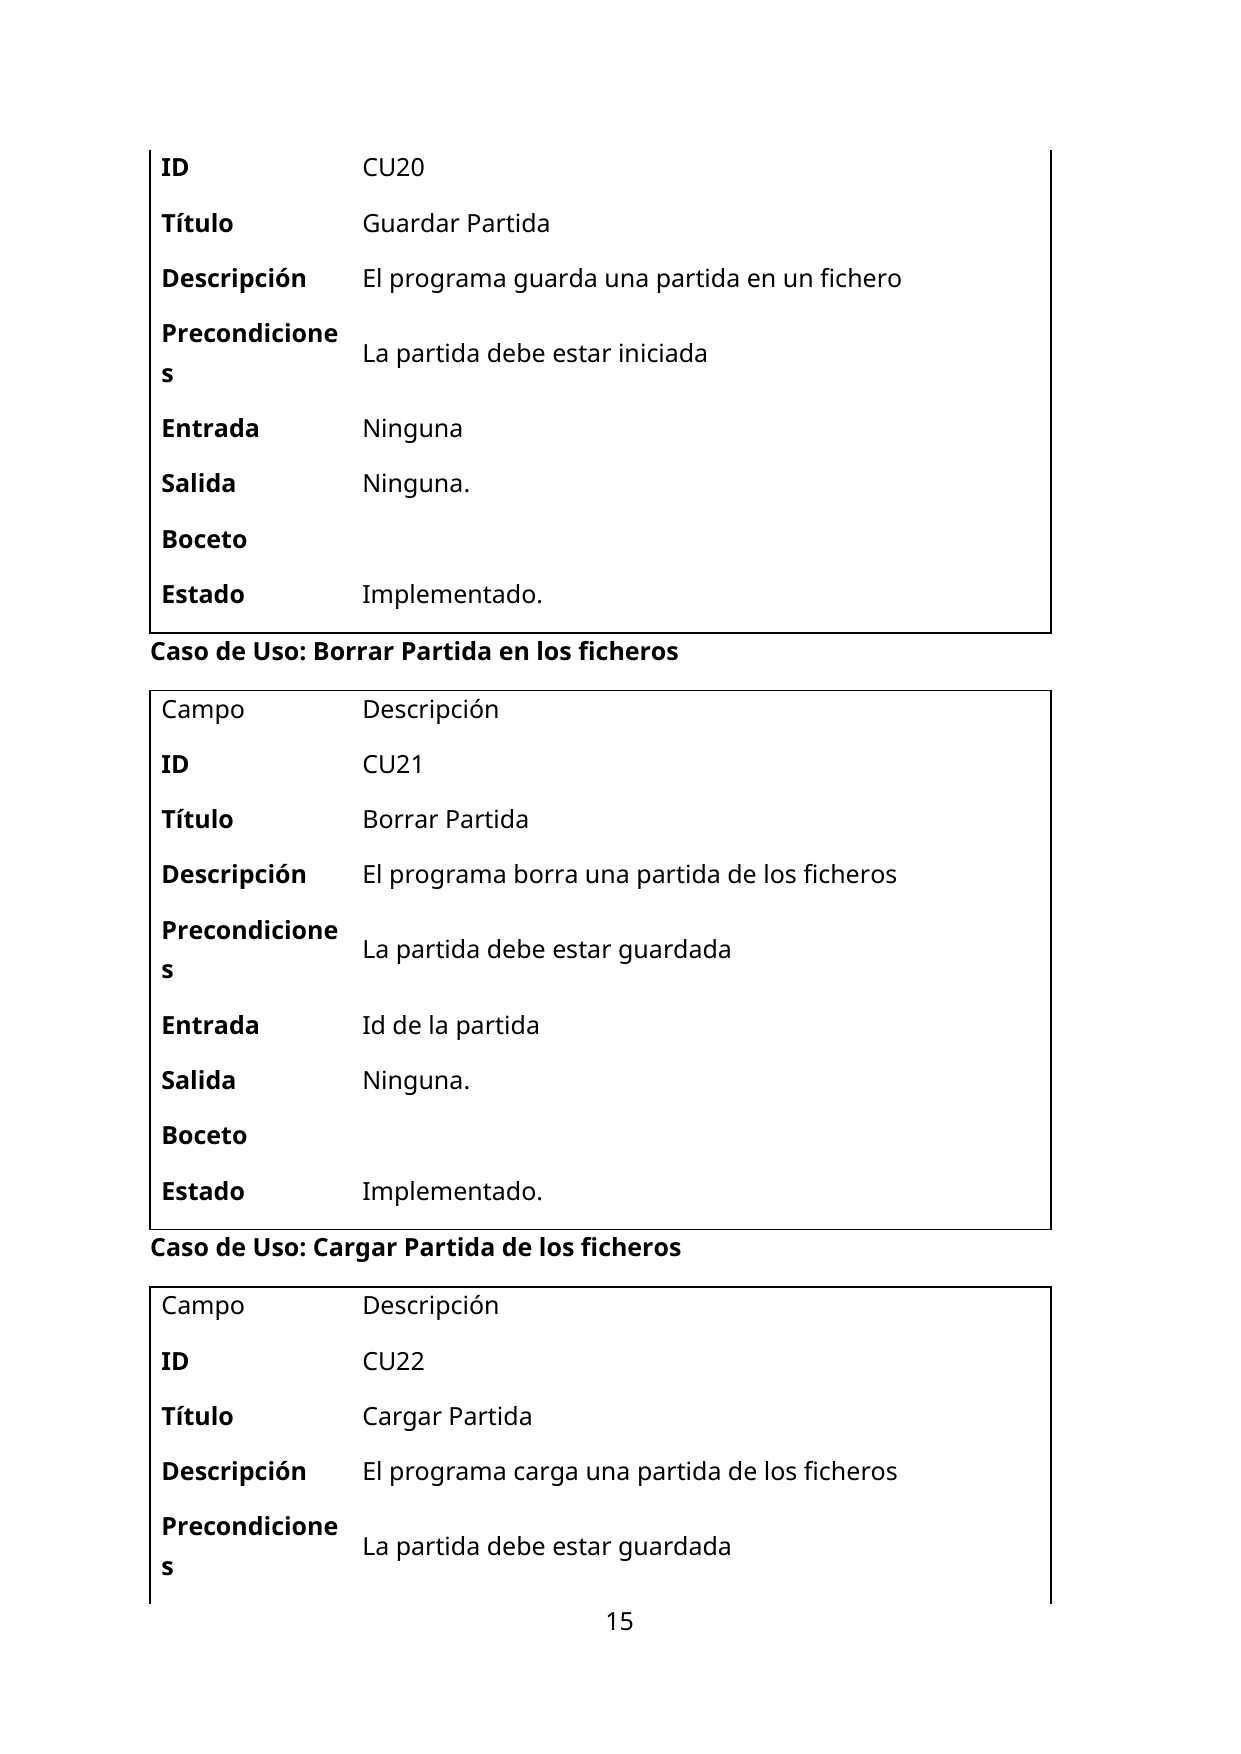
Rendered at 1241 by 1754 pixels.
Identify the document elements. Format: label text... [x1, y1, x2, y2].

table_cell Descripción [151, 1454, 351, 1509]
table_cell ID [151, 150, 351, 205]
table_cell Salida [151, 466, 351, 521]
table_cell Título [151, 205, 351, 261]
table_header Campo [151, 1288, 351, 1343]
table_cell Estado [151, 1173, 351, 1228]
table_cell CU22 [351, 1343, 1050, 1398]
text Caso de Uso: Cargar Partida de los ficheros [150, 1230, 1090, 1264]
table_cell Implementado. [351, 577, 1050, 632]
table_header Descripción [351, 691, 1050, 747]
table_cell Ninguna [351, 411, 1050, 466]
table_cell Cargar Partida [351, 1399, 1050, 1454]
table_header Campo [151, 691, 351, 747]
table_cell La partida debe estar guardada [351, 913, 1050, 1007]
table_cell Precondiciones [151, 1509, 351, 1604]
text Caso de Uso: Borrar Partida en los ficheros [150, 633, 1090, 668]
table_cell Boceto [151, 1118, 351, 1173]
table_cell Entrada [151, 1007, 351, 1063]
table_header Descripción [351, 1288, 1050, 1343]
table_cell Borrar Partida [351, 802, 1050, 857]
table_cell Descripción [151, 261, 351, 316]
table_cell Descripción [151, 857, 351, 912]
table_cell Precondiciones [151, 316, 351, 411]
table_cell Título [151, 1399, 351, 1454]
table_cell Título [151, 802, 351, 857]
table_cell Entrada [151, 411, 351, 466]
table_cell La partida debe estar iniciada [351, 316, 1050, 411]
table_cell Estado [151, 577, 351, 632]
table_cell CU21 [351, 747, 1050, 802]
table_cell Salida [151, 1063, 351, 1118]
table_cell Ninguna. [351, 1063, 1050, 1118]
table_cell [351, 1118, 1050, 1173]
table_cell El programa carga una partida de los ficheros [351, 1454, 1050, 1509]
table_cell ID [151, 747, 351, 802]
table_cell Precondiciones [151, 913, 351, 1007]
table_cell El programa guarda una partida en un fichero [351, 261, 1050, 316]
table_cell El programa borra una partida de los ficheros [351, 857, 1050, 912]
table_cell Boceto [151, 521, 351, 577]
table_cell Guardar Partida [351, 205, 1050, 261]
table_cell ID [151, 1343, 351, 1398]
table_cell CU20 [351, 150, 1050, 205]
table_cell La partida debe estar guardada [351, 1509, 1050, 1604]
table_cell Implementado. [351, 1173, 1050, 1228]
table_cell Id de la partida [351, 1007, 1050, 1063]
table_cell [351, 521, 1050, 577]
table_cell Ninguna. [351, 466, 1050, 521]
